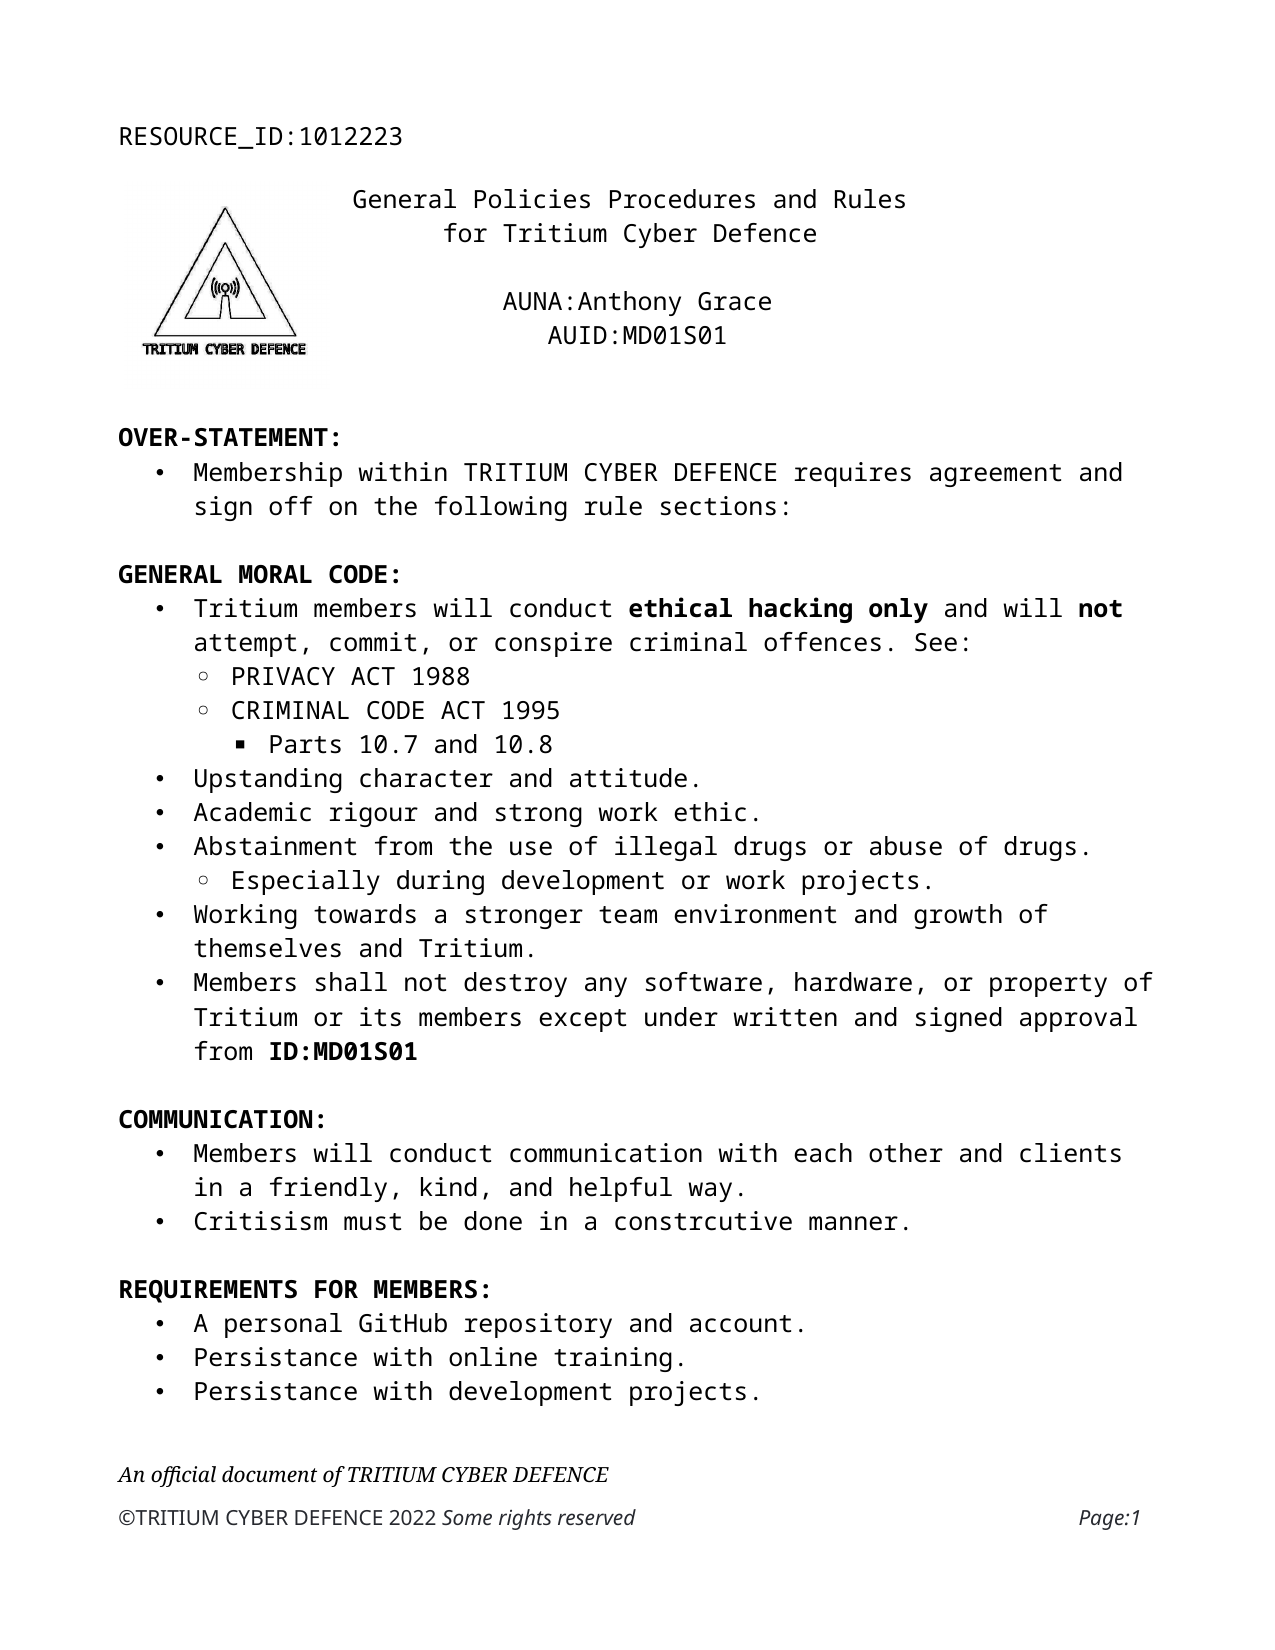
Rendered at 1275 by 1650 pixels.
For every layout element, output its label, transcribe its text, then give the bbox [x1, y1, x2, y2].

list Members will conduct communication with each other and clients in a friendly, kind, and helpful way. [156, 1135, 1157, 1203]
text General Policies Procedures and Rules [331, 182, 1157, 216]
list PRIVACY ACT 1988 [193, 658, 1157, 693]
list Especially during development or work projects. [193, 863, 1157, 897]
list Critisism must be done in a constrcutive manner. [156, 1203, 1157, 1238]
list Working towards a stronger team environment and growth of themselves and Tritium. [156, 897, 1157, 965]
text for Tritium Cyber Defence [331, 216, 1157, 250]
text GENERAL MORAL CODE: [118, 556, 1157, 590]
list Academic rigour and strong work ethic. [156, 795, 1157, 829]
list A personal GitHub repository and account. [156, 1306, 1157, 1340]
list Abstainment from the use of illegal drugs or abuse of drugs. [156, 829, 1157, 863]
list Parts 10.7 and 10.8 [231, 727, 1157, 761]
text AUID:MD01S01 [331, 318, 1157, 352]
text REQUIREMENTS FOR MEMBERS: [118, 1272, 1157, 1306]
list Upstanding character and attitude. [156, 761, 1157, 795]
list Members shall not destroy any software, hardware, or property of Tritium or its members except under written and signed approval from ID:MD01S01 [156, 965, 1157, 1067]
list Persistance with development projects. [156, 1374, 1157, 1408]
list Tritium members will conduct ethical hacking only and will not attempt, commit, or conspire criminal offences. See: [156, 590, 1157, 658]
text OVER-STATEMENT: [118, 420, 1157, 454]
text AUNA:Anthony Grace [331, 284, 1157, 318]
list Membership within TRITIUM CYBER DEFENCE requires agreement and sign off on the following rule sections: [156, 454, 1157, 522]
list Persistance with online training. [156, 1340, 1157, 1374]
text COMMUNICATION: [118, 1101, 1157, 1135]
picture [123, 181, 331, 389]
list CRIMINAL CODE ACT 1995 [193, 693, 1157, 727]
